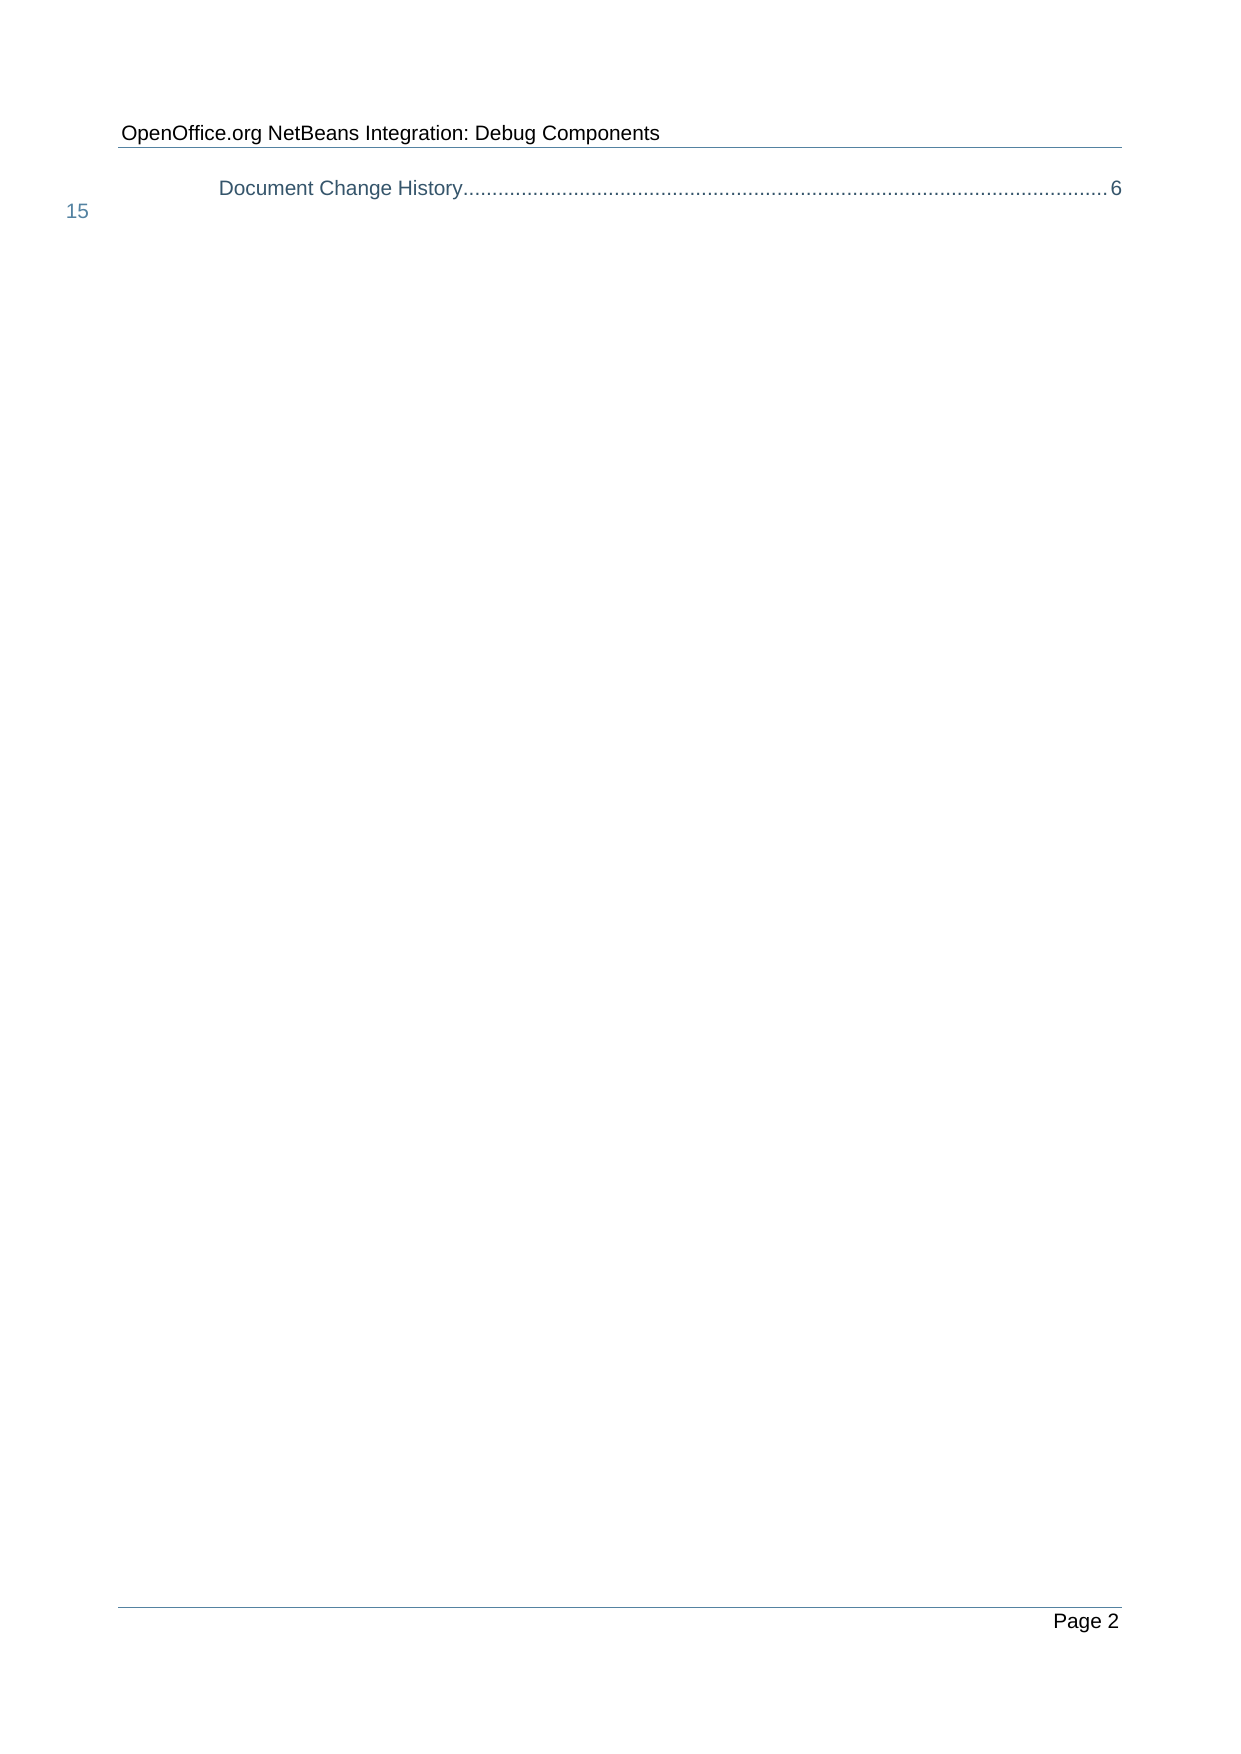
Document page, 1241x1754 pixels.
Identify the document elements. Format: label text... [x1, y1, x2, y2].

text Document Change History 6 [118, 177, 1122, 200]
